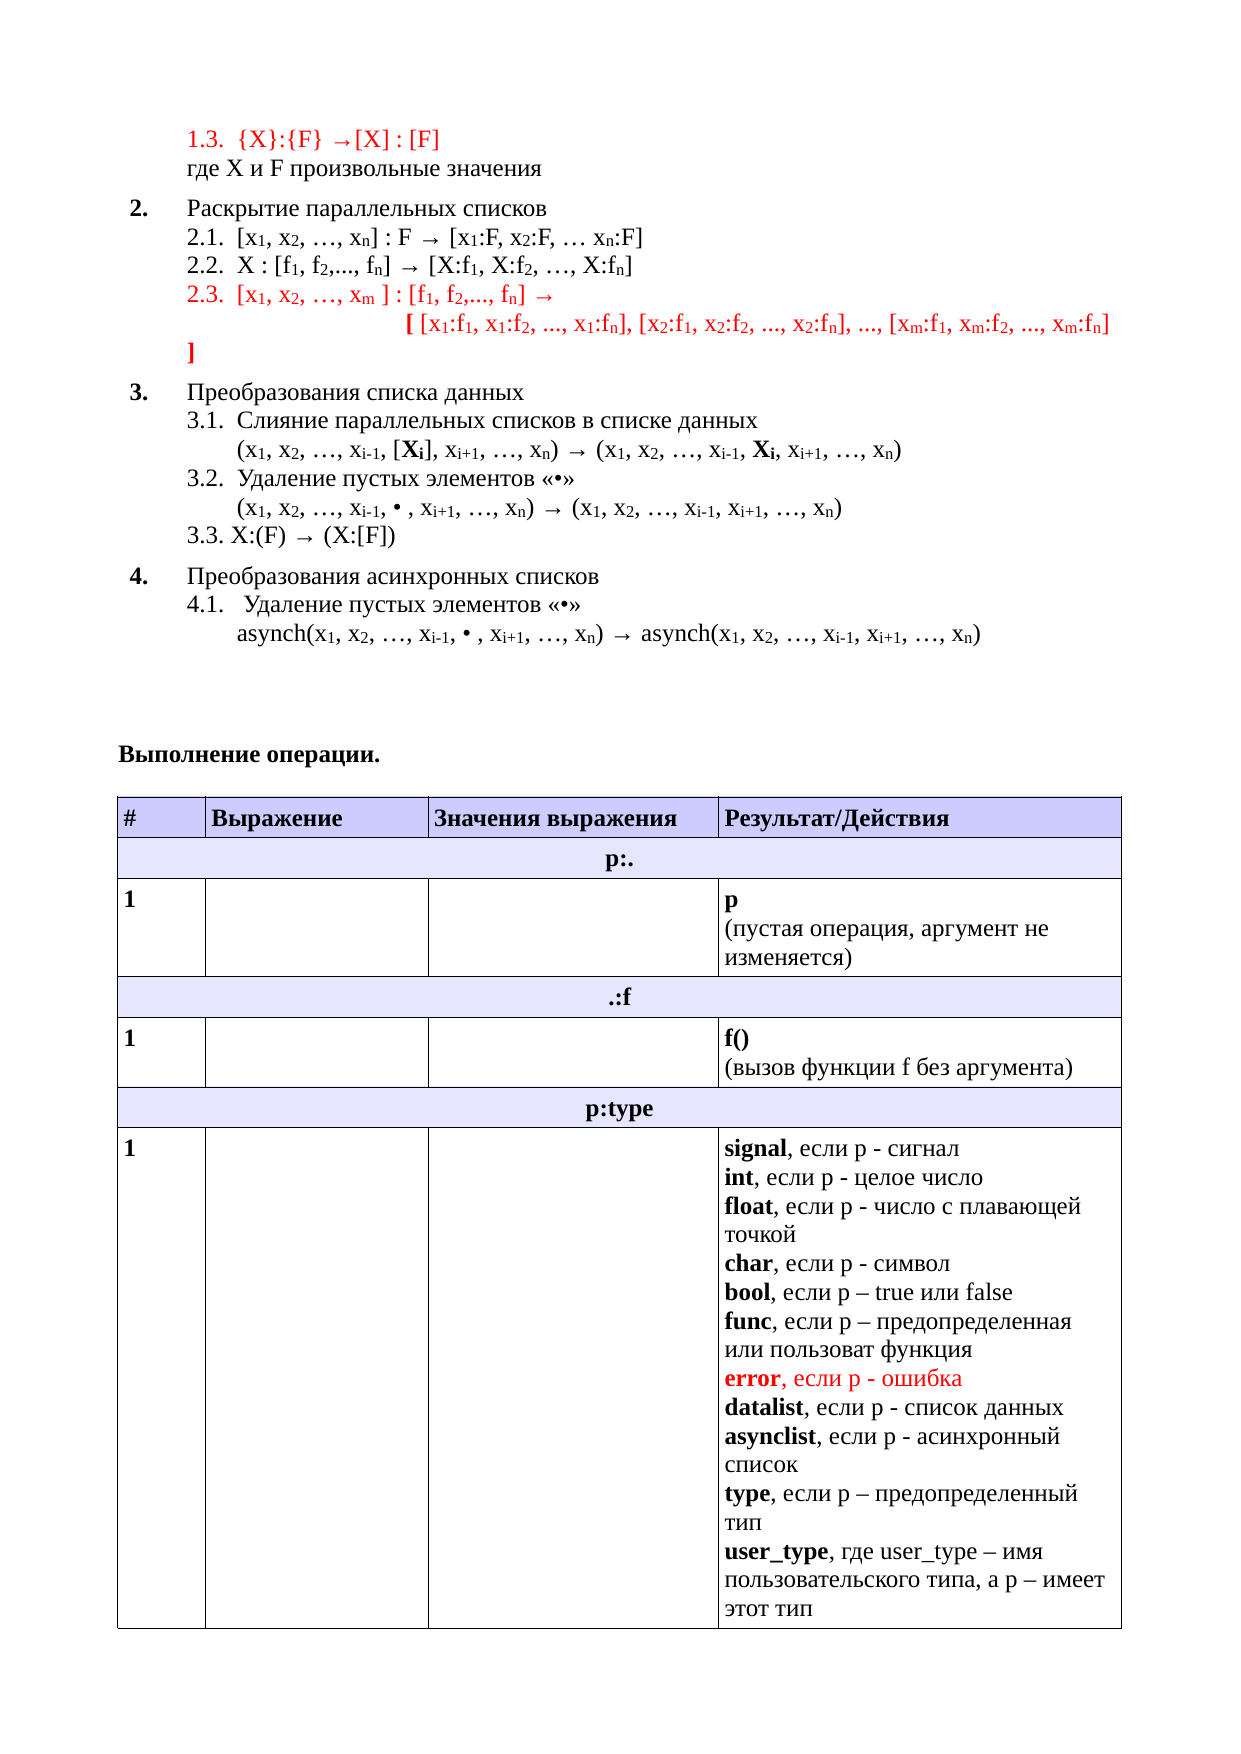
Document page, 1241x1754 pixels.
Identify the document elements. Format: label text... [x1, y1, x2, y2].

table_cell 4. [124, 555, 181, 681]
table_header # [118, 798, 205, 837]
table_cell p (пустая операция, аргумент не изменяется) [719, 879, 1121, 976]
table_header Выражение [206, 798, 428, 837]
table_header Результат/Действия [719, 798, 1121, 837]
table_cell 3. [124, 371, 181, 555]
table_cell Раскрытие параллельных списков 2.1. [x1, x2, …, xn] : F → [x1:F, x2:F, … xn:F] 2.2. X : [f1, f2,..., fn] → [X:f1, X:f2, …, X:fn] 2.3. [x1, x2, …, xm ] : [f1, f2,..., fn] → [ [x1:f1, x1:f2, ..., x1:fn], [x2:f1, x2:f2, ..., x2:fn], ..., [xm:f1, xm:f2, ..., xm:fn] ] [181, 187, 1128, 371]
table_cell [206, 879, 428, 976]
table_cell [429, 1018, 718, 1086]
table_header Значения выражения [429, 798, 718, 837]
table_cell [429, 879, 718, 976]
table_cell 2. [124, 187, 181, 371]
table_cell Преобразования асинхронных списков 4.1. Удаление пустых элементов «•» asynch(x1, x2, …, xi-1, • , xi+1, …, xn) → asynch(x1, x2, …, xi-1, xi+1, …, xn) [181, 555, 1128, 681]
table_cell p:type [118, 1088, 1121, 1127]
table_cell Преобразования списка данных 3.1. Слияние параллельных списков в списке данных (x1, x2, …, xi-1, [Xi], xi+1, …, xn) → (x1, x2, …, xi-1, Xi, xi+1, …, xn) 3.2. Удаление пустых элементов «•» (x1, x2, …, xi-1, • , xi+1, …, xn) → (x1, x2, …, xi-1, xi+1, …, xn) 3.3. X:(F) → (X:[F]) [181, 371, 1128, 555]
table_cell [206, 1018, 428, 1086]
table_cell 1 [118, 1128, 205, 1628]
text Выполнение операции. [118, 739, 1122, 768]
table_cell 1.3. {X}:{F} →[X] : [F] где X и F произвольные значения [181, 118, 1128, 187]
table_cell [429, 1128, 718, 1628]
table_cell 1 [118, 1018, 205, 1086]
table_cell p:. [118, 838, 1121, 878]
table_cell 1 [118, 879, 205, 976]
table_cell .:f [118, 977, 1121, 1017]
table_cell signal, если p - сигнал int, если p - целое число float, если p - число с плавающей точкой char, если p - символ bool, если p – true или false func, если p – предопределенная или пользоват функция error, если p - ошибка datalist, если p - список данных asynclist, если p - асинхронный список type, если p – предопределенный тип user_type, где user_type – имя пользовательского типа, а p – имеет этот тип [719, 1128, 1121, 1628]
table_cell f() (вызов функции f без аргумента) [719, 1018, 1121, 1086]
table_cell [124, 118, 181, 187]
table_cell [206, 1128, 428, 1628]
